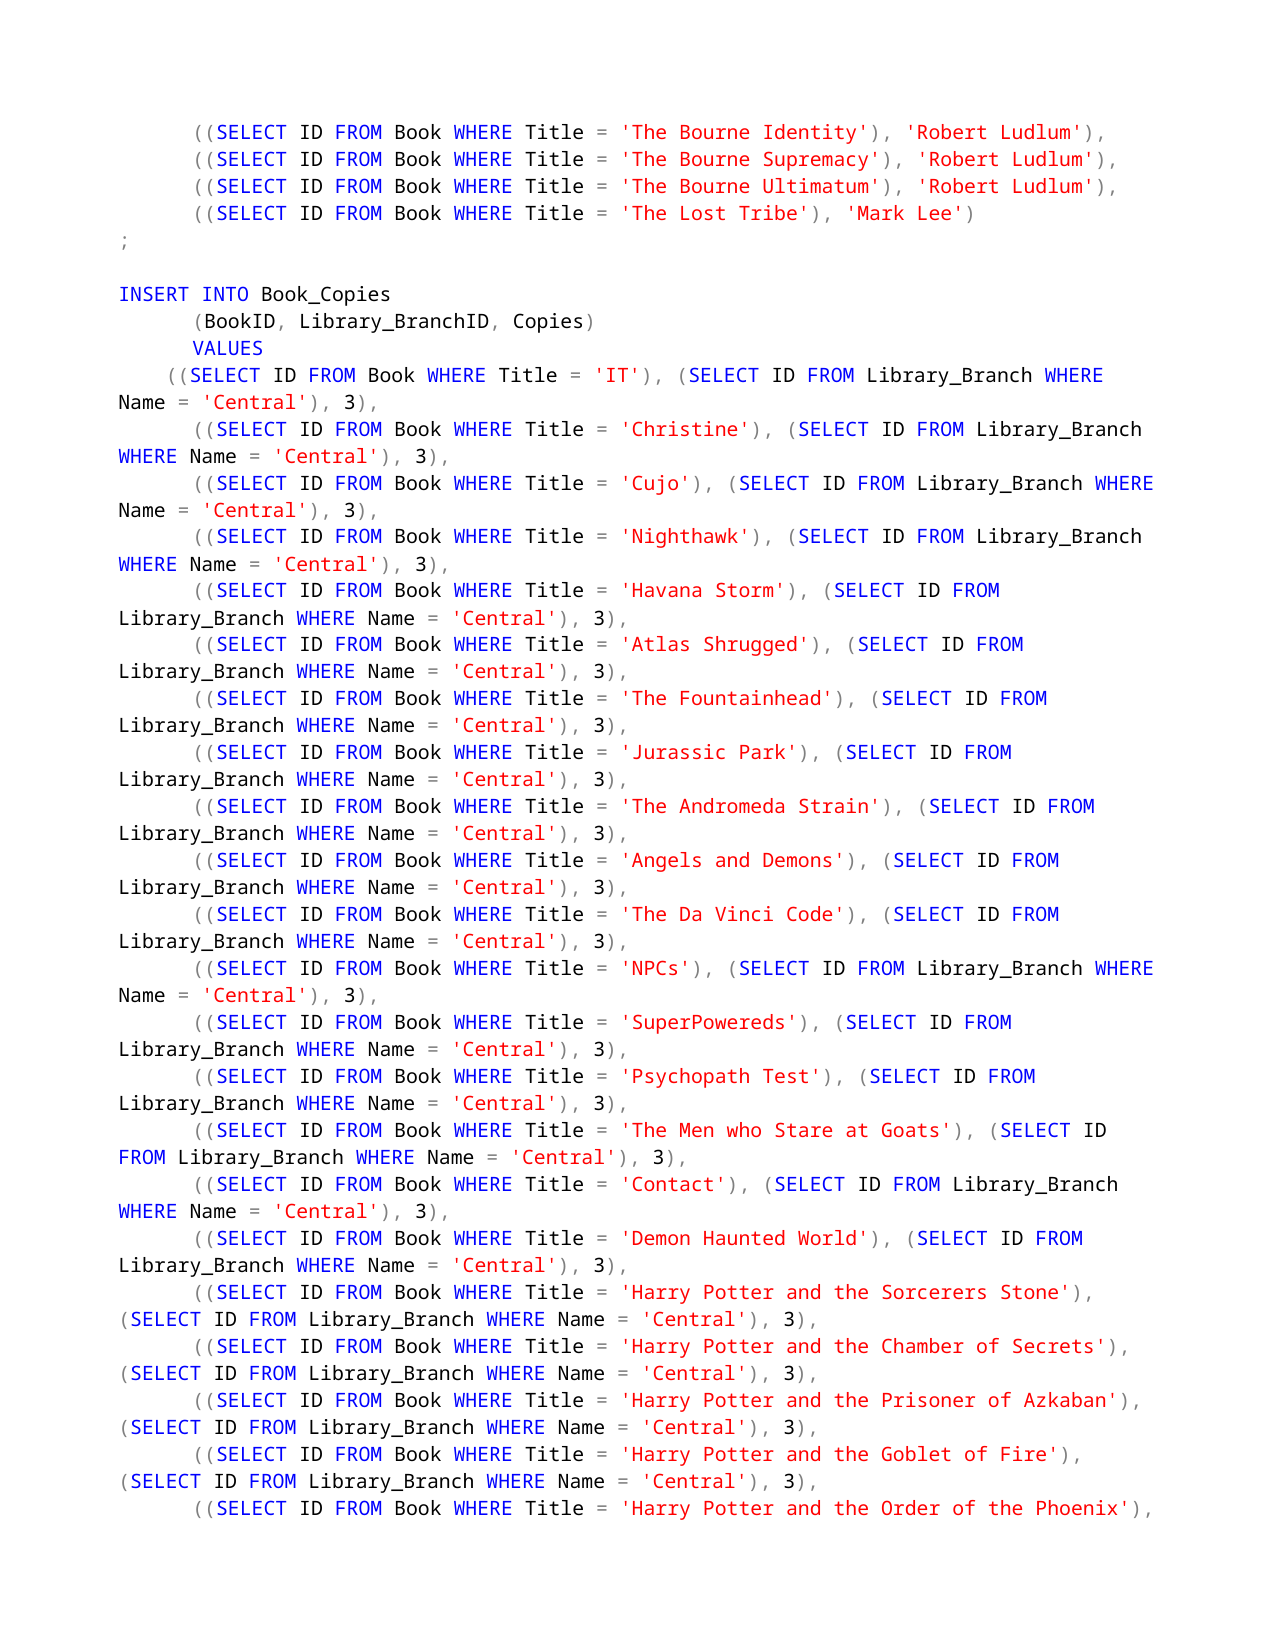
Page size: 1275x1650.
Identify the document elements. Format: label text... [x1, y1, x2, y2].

text (BookID, Library_BranchID, Copies) [118, 307, 1157, 334]
text ((SELECT ID FROM Book WHERE Title = 'Harry Potter and the Prisoner of Azkaban'), (SELECT ID FROM Library_Branch WHERE Name = 'Central'), 3), [118, 1386, 1157, 1440]
text ((SELECT ID FROM Book WHERE Title = 'Cujo'), (SELECT ID FROM Library_Branch WHERE Name = 'Central'), 3), [118, 469, 1157, 523]
text ((SELECT ID FROM Book WHERE Title = 'The Men who Stare at Goats'), (SELECT ID FROM Library_Branch WHERE Name = 'Central'), 3), [118, 1116, 1157, 1170]
text ((SELECT ID FROM Book WHERE Title = 'Contact'), (SELECT ID FROM Library_Branch WHERE Name = 'Central'), 3), [118, 1170, 1157, 1224]
text ((SELECT ID FROM Book WHERE Title = 'Angels and Demons'), (SELECT ID FROM Library_Branch WHERE Name = 'Central'), 3), [118, 847, 1157, 901]
text ((SELECT ID FROM Book WHERE Title = 'Demon Haunted World'), (SELECT ID FROM Library_Branch WHERE Name = 'Central'), 3), [118, 1224, 1157, 1278]
text ((SELECT ID FROM Book WHERE Title = 'The Fountainhead'), (SELECT ID FROM Library_Branch WHERE Name = 'Central'), 3), [118, 685, 1157, 739]
text ((SELECT ID FROM Book WHERE Title = 'Harry Potter and the Goblet of Fire'), (SELECT ID FROM Library_Branch WHERE Name = 'Central'), 3), [118, 1440, 1157, 1494]
text ((SELECT ID FROM Book WHERE Title = 'The Bourne Identity'), 'Robert Ludlum'), [118, 118, 1157, 145]
text ((SELECT ID FROM Book WHERE Title = 'Atlas Shrugged'), (SELECT ID FROM Library_Branch WHERE Name = 'Central'), 3), [118, 631, 1157, 685]
text ((SELECT ID FROM Book WHERE Title = 'The Lost Tribe'), 'Mark Lee') [118, 199, 1157, 226]
text ((SELECT ID FROM Book WHERE Title = 'Nighthawk'), (SELECT ID FROM Library_Branch WHERE Name = 'Central'), 3), [118, 523, 1157, 577]
text ((SELECT ID FROM Book WHERE Title = 'The Andromeda Strain'), (SELECT ID FROM Library_Branch WHERE Name = 'Central'), 3), [118, 793, 1157, 847]
text ; [118, 226, 1157, 253]
text ((SELECT ID FROM Book WHERE Title = 'Harry Potter and the Order of the Phoenix'), [118, 1494, 1157, 1521]
text ((SELECT ID FROM Book WHERE Title = 'Christine'), (SELECT ID FROM Library_Branch WHERE Name = 'Central'), 3), [118, 415, 1157, 469]
text ((SELECT ID FROM Book WHERE Title = 'The Bourne Supremacy'), 'Robert Ludlum'), [118, 145, 1157, 172]
text ((SELECT ID FROM Book WHERE Title = 'IT'), (SELECT ID FROM Library_Branch WHERE Name = 'Central'), 3), [118, 361, 1157, 415]
text ((SELECT ID FROM Book WHERE Title = 'The Da Vinci Code'), (SELECT ID FROM Library_Branch WHERE Name = 'Central'), 3), [118, 901, 1157, 954]
text INSERT INTO Book_Copies [118, 280, 1157, 307]
text ((SELECT ID FROM Book WHERE Title = 'Harry Potter and the Sorcerers Stone'), (SELECT ID FROM Library_Branch WHERE Name = 'Central'), 3), [118, 1278, 1157, 1332]
text ((SELECT ID FROM Book WHERE Title = 'NPCs'), (SELECT ID FROM Library_Branch WHERE Name = 'Central'), 3), [118, 954, 1157, 1008]
text ((SELECT ID FROM Book WHERE Title = 'Havana Storm'), (SELECT ID FROM Library_Branch WHERE Name = 'Central'), 3), [118, 577, 1157, 631]
text ((SELECT ID FROM Book WHERE Title = 'SuperPowereds'), (SELECT ID FROM Library_Branch WHERE Name = 'Central'), 3), [118, 1008, 1157, 1062]
text ((SELECT ID FROM Book WHERE Title = 'Harry Potter and the Chamber of Secrets'), (SELECT ID FROM Library_Branch WHERE Name = 'Central'), 3), [118, 1332, 1157, 1386]
text ((SELECT ID FROM Book WHERE Title = 'The Bourne Ultimatum'), 'Robert Ludlum'), [118, 172, 1157, 199]
text VALUES [118, 334, 1157, 361]
text ((SELECT ID FROM Book WHERE Title = 'Jurassic Park'), (SELECT ID FROM Library_Branch WHERE Name = 'Central'), 3), [118, 739, 1157, 793]
text ((SELECT ID FROM Book WHERE Title = 'Psychopath Test'), (SELECT ID FROM Library_Branch WHERE Name = 'Central'), 3), [118, 1062, 1157, 1116]
